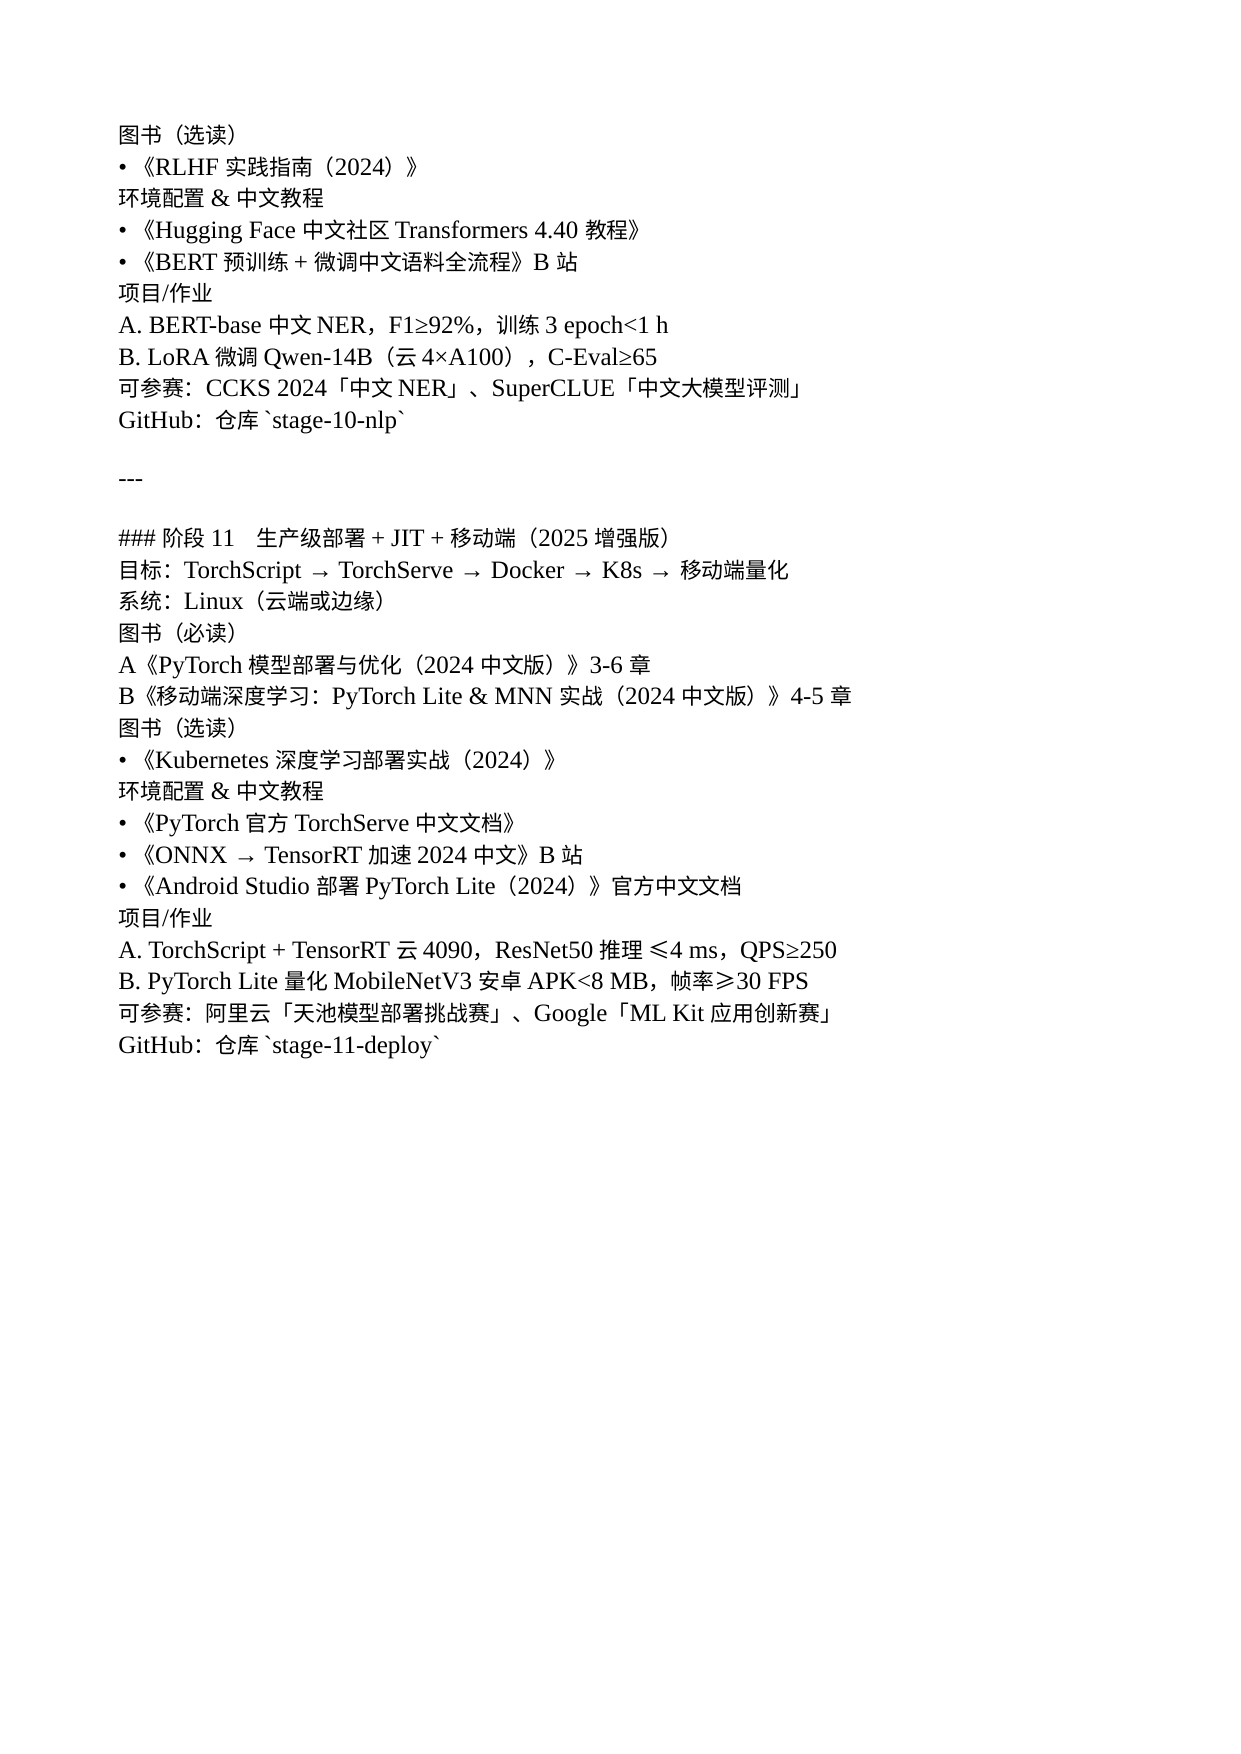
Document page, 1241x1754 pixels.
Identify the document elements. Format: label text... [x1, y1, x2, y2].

text GitHub：仓库 `stage-10-nlp` [118, 403, 1122, 435]
text A《PyTorch 模型部署与优化（2024 中文版）》3-6 章 [118, 648, 1122, 679]
text GitHub：仓库 `stage-11-deploy` [118, 1028, 1122, 1059]
text 环境配置 & 中文教程 [118, 181, 1122, 213]
text 系统：Linux（云端或边缘） [118, 584, 1122, 616]
text B《移动端深度学习：PyTorch Lite & MNN 实战（2024 中文版）》4-5 章 [118, 679, 1122, 711]
text 图书（选读） [118, 711, 1122, 743]
text • 《Kubernetes 深度学习部署实战（2024）》 [118, 743, 1122, 774]
text • 《RLHF 实践指南（2024）》 [118, 150, 1122, 181]
text B. LoRA 微调 Qwen-14B（云 4×A100），C-Eval≥65 [118, 340, 1122, 371]
text B. PyTorch Lite 量化 MobileNetV3 安卓 APK<8 MB，帧率≥30 FPS [118, 964, 1122, 996]
text 项目/作业 [118, 901, 1122, 933]
text • 《PyTorch 官方 TorchServe 中文文档》 [118, 806, 1122, 838]
text 目标：TorchScript → TorchServe → Docker → K8s → 移动端量化 [118, 553, 1122, 584]
text • 《BERT 预训练 + 微调中文语料全流程》B 站 [118, 245, 1122, 276]
text --- [118, 463, 1122, 492]
text 图书（选读） [118, 118, 1122, 150]
text • 《Android Studio 部署 PyTorch Lite（2024）》官方中文文档 [118, 869, 1122, 901]
text 可参赛：CCKS 2024「中文 NER」、SuperCLUE「中文大模型评测」 [118, 371, 1122, 403]
text 项目/作业 [118, 276, 1122, 308]
text A. BERT-base 中文 NER，F1≥92%，训练 3 epoch<1 h [118, 308, 1122, 340]
text A. TorchScript + TensorRT 云 4090，ResNet50 推理 ≤4 ms，QPS≥250 [118, 933, 1122, 964]
text ### 阶段 11 生产级部署 + JIT + 移动端（2025 增强版） [118, 521, 1122, 553]
text • 《ONNX → TensorRT 加速 2024 中文》B 站 [118, 838, 1122, 869]
text • 《Hugging Face 中文社区 Transformers 4.40 教程》 [118, 213, 1122, 245]
text 图书（必读） [118, 616, 1122, 648]
text 环境配置 & 中文教程 [118, 774, 1122, 806]
text 可参赛：阿里云「天池模型部署挑战赛」、Google「ML Kit 应用创新赛」 [118, 996, 1122, 1028]
